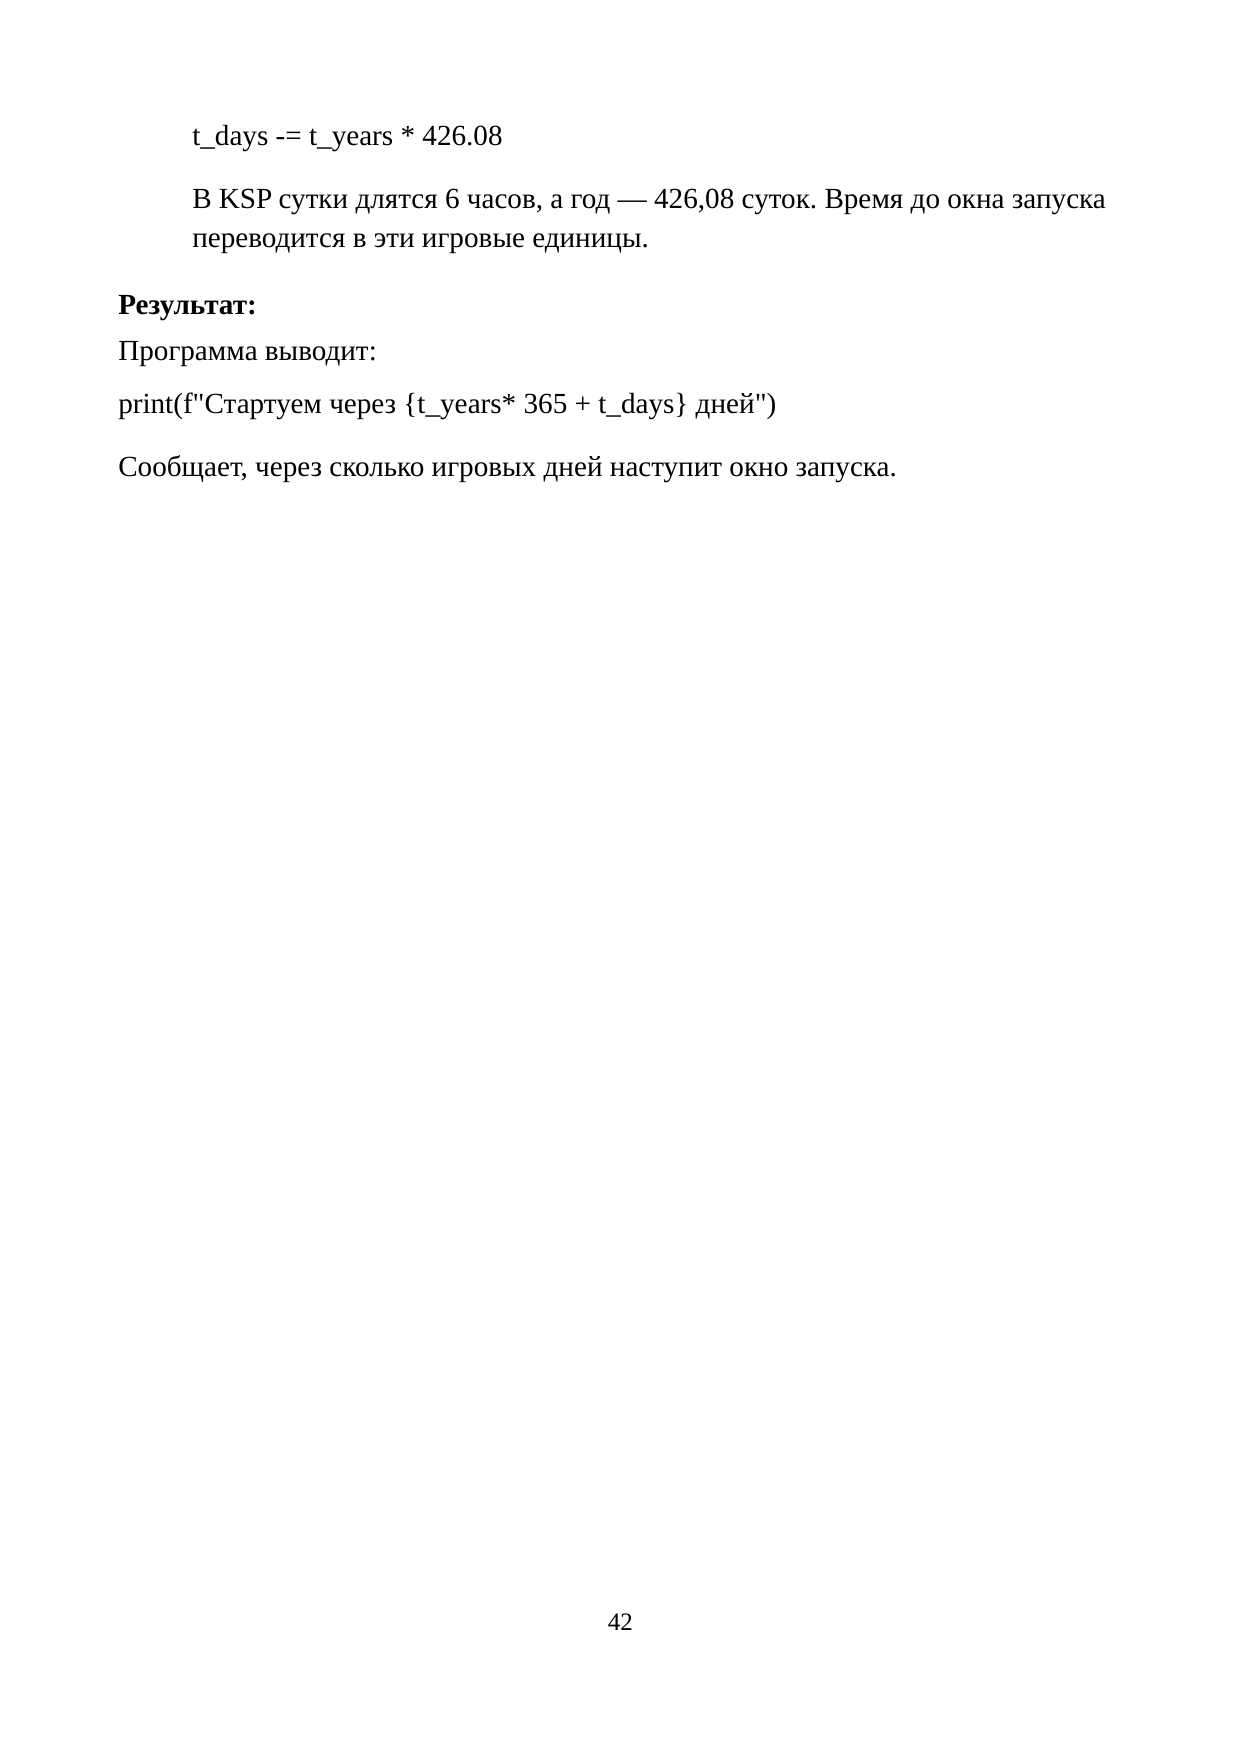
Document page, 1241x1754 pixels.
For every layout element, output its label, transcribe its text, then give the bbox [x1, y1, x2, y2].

list t_days -= t_years * 426.08 [162, 118, 1122, 152]
list В KSP сутки длятся 6 часов, а год — 426,08 суток. Время до окна запуска переводится в эти игровые единицы. [162, 181, 1122, 253]
text print(f"Стартуем через {t_years* 365 + t_days} дней") [118, 387, 1122, 420]
text Программа выводит: [118, 333, 1122, 367]
subtitle Результат: [118, 287, 1122, 321]
text Сообщает, через сколько игровых дней наступит окно запуска. [118, 449, 1122, 483]
